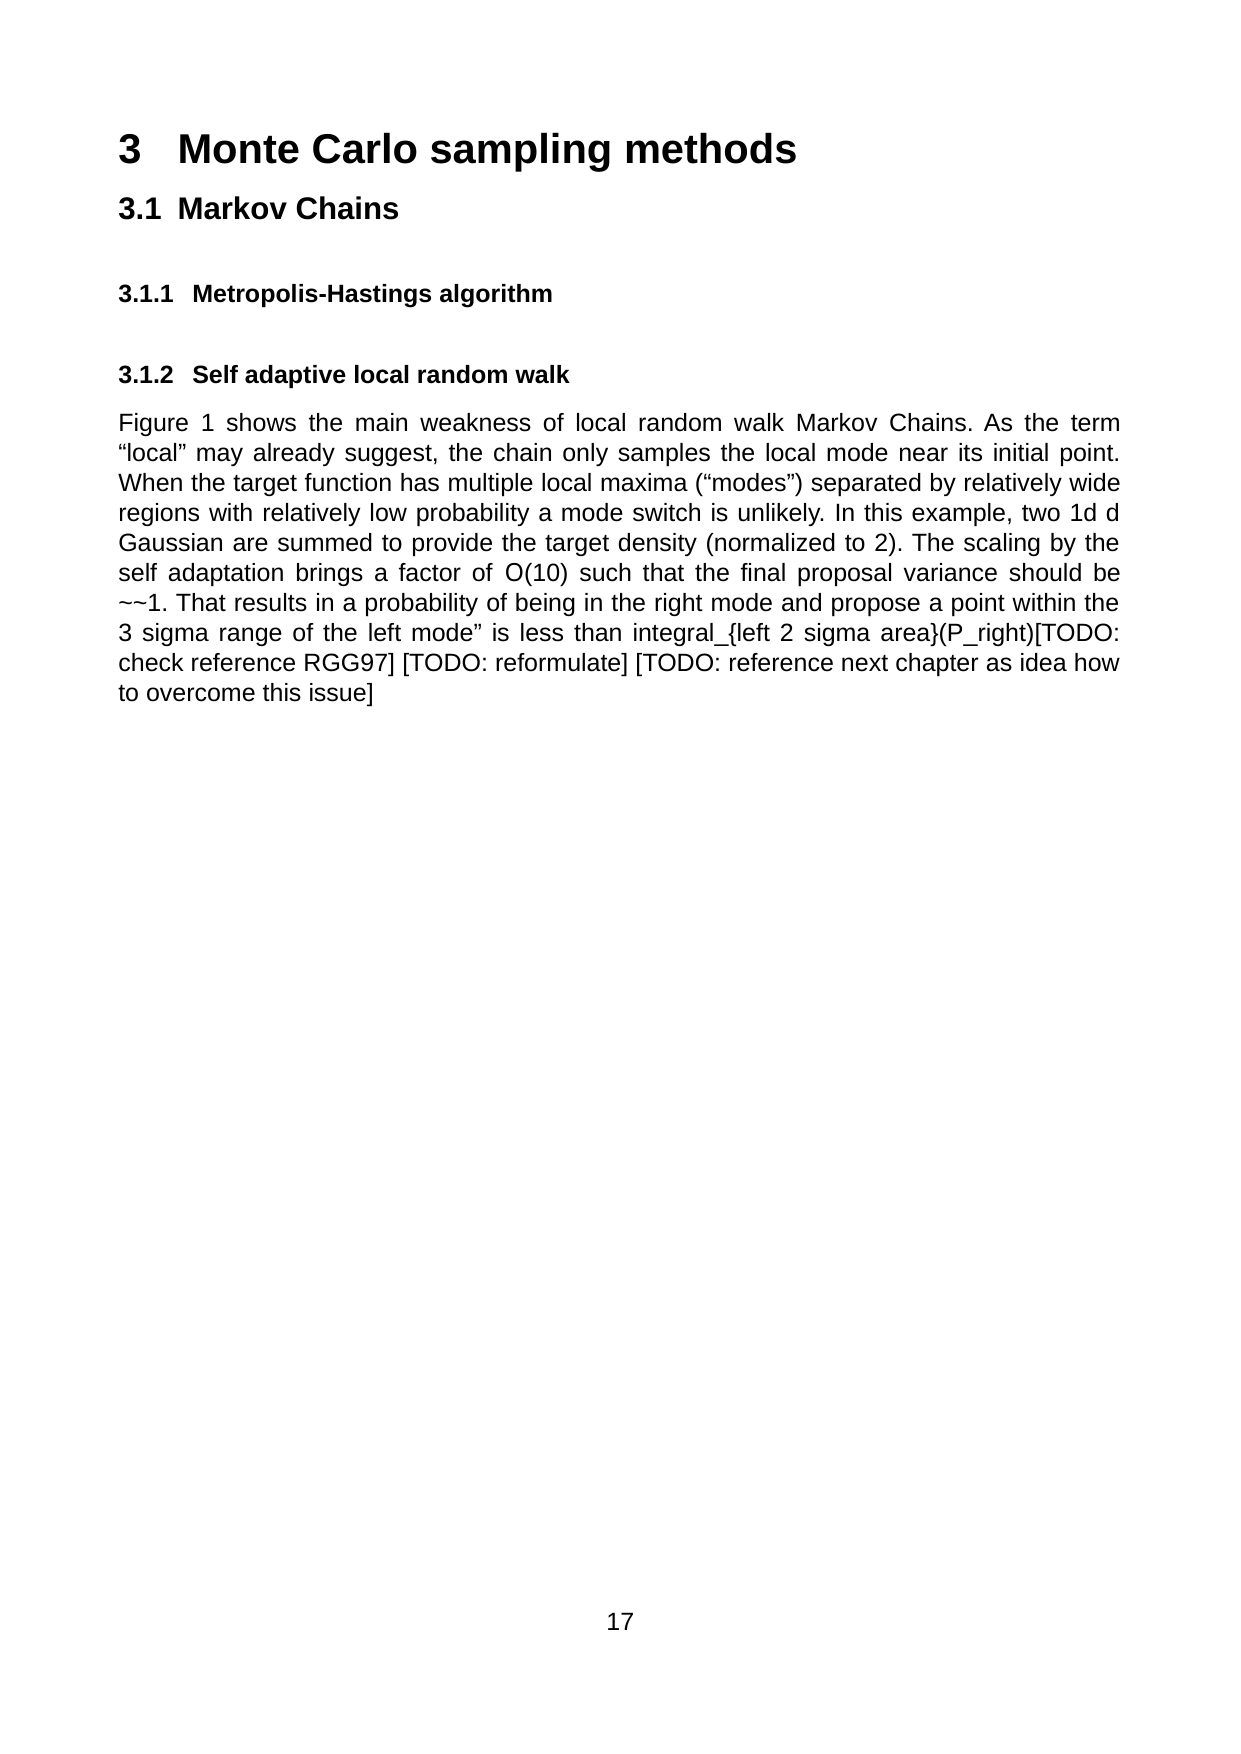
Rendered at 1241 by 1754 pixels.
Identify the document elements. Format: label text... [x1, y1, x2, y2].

subtitle Monte Carlo sampling methods [118, 124, 1122, 172]
subtitle Markov Chains [118, 190, 1122, 226]
subtitle Self adaptive local random walk [118, 360, 1122, 389]
text Figure 1 shows the main weakness of local random walk Markov Chains. As the term “local” may already suggest, the chain only samples the local mode near its initial point. When the target function has multiple local maxima (“modes”) separated by relatively wide regions with relatively low probability a mode switch is unlikely. In this example, two 1d d Gaussian are summed to provide the target density (normalized to 2). The scaling by the self adaptation brings a factor of O(10) such that the final proposal variance should be ~~1. That results in a probability of being in the right mode and propose a point within the 3 sigma range of the left mode” is less than integral_{left 2 sigma area}(P_right)[TODO: check reference RGG97] [TODO: reformulate] [TODO: reference next chapter as idea how to overcome this issue] [118, 407, 1122, 707]
subtitle Metropolis-Hastings algorithm [118, 279, 1122, 308]
